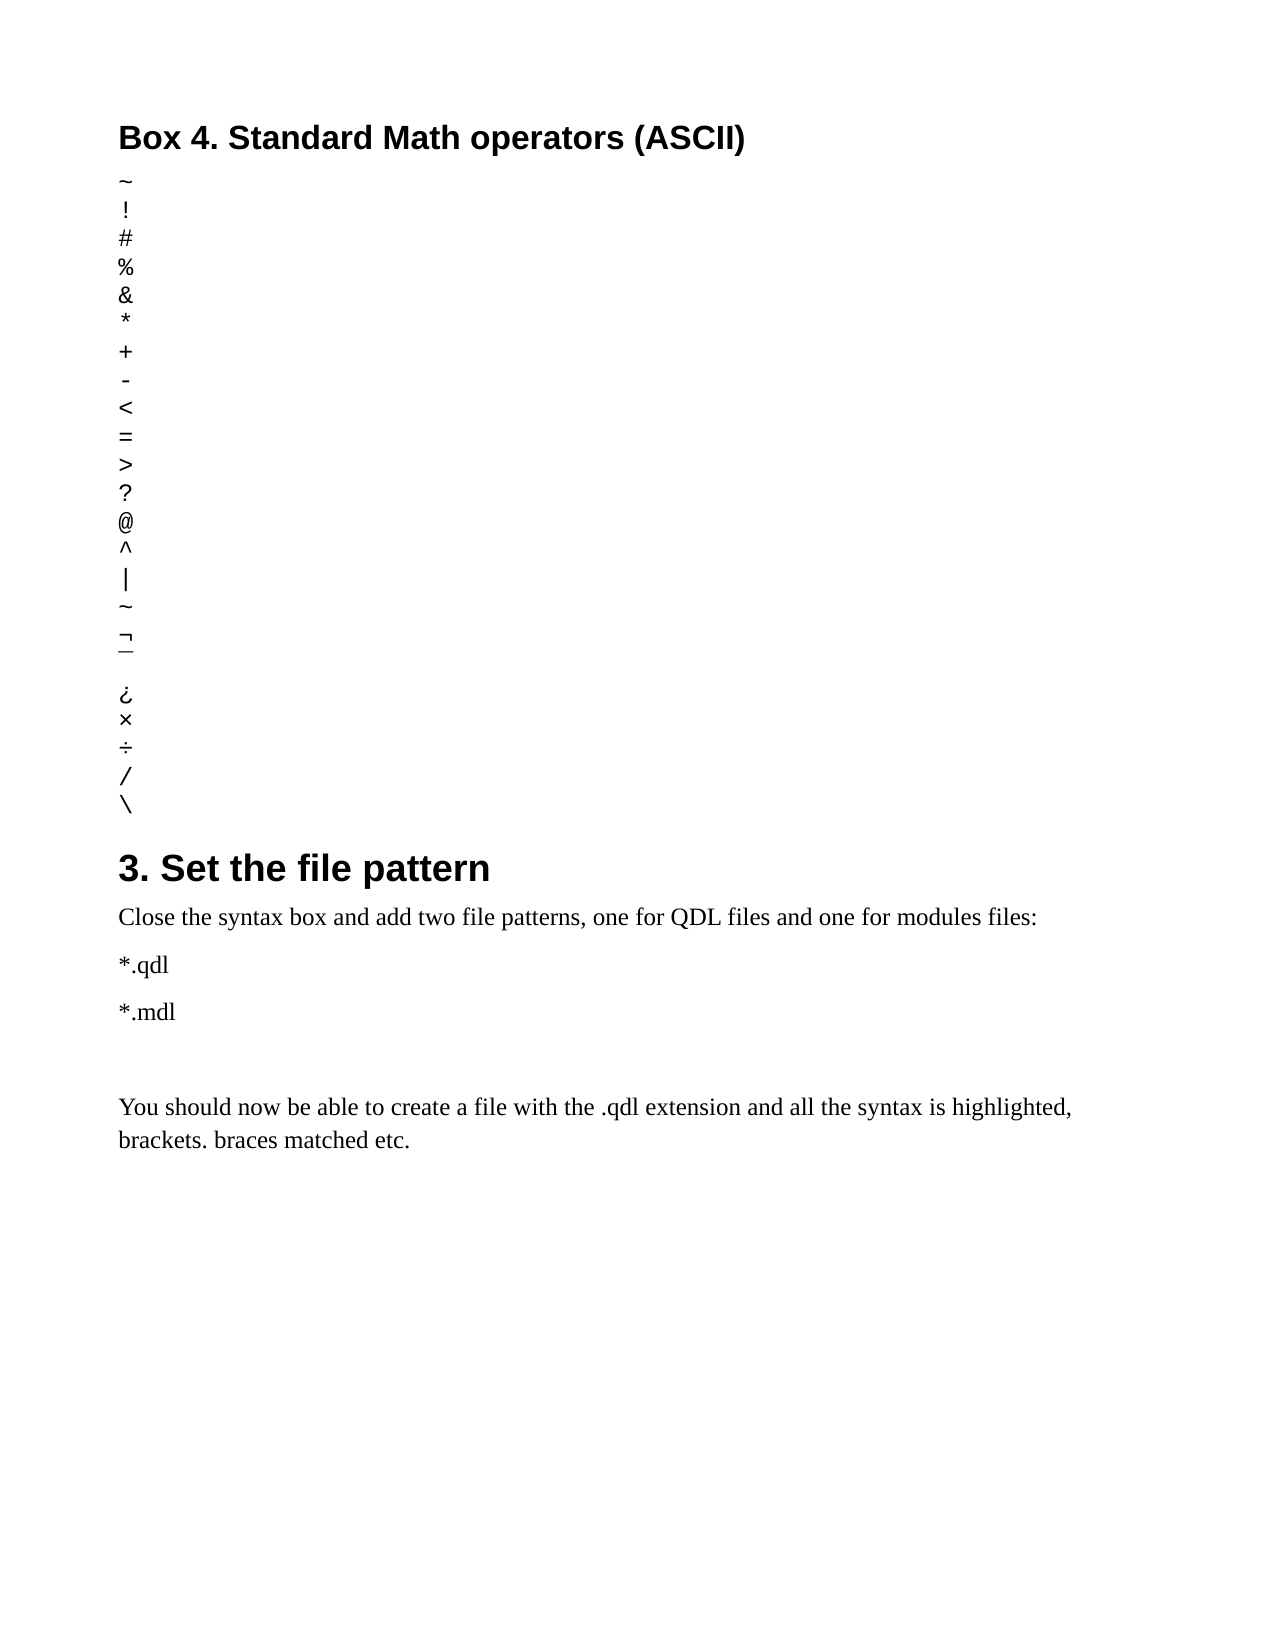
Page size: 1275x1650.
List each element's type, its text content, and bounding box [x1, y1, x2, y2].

text = [118, 424, 1157, 453]
text ~ [118, 169, 1157, 198]
text *.mdl [118, 997, 1157, 1026]
text Close the syntax box and add two file patterns, one for QDL files and one for modules files: [118, 902, 1157, 931]
text / [118, 764, 1157, 793]
text | [118, 566, 1157, 594]
text * [118, 311, 1157, 339]
text ¯ [118, 651, 1157, 679]
subtitle Box 4. Standard Math operators (ASCII) [118, 118, 1157, 157]
text ¿ [118, 679, 1157, 708]
text + [118, 339, 1157, 368]
text *.qdl [118, 950, 1157, 978]
subtitle 3. Set the file pattern [118, 846, 1157, 889]
text × [118, 708, 1157, 736]
text @ [118, 509, 1157, 538]
text # [118, 226, 1157, 254]
text ~ [118, 594, 1157, 623]
text ^ [118, 538, 1157, 566]
text ? [118, 481, 1157, 509]
text You should now be able to create a file with the .qdl extension and all the syntax is highlighted, brackets. braces matched etc. [118, 1092, 1157, 1154]
text \ [118, 793, 1157, 821]
text < [118, 396, 1157, 424]
text ! [118, 198, 1157, 226]
text % [118, 254, 1157, 283]
text > [118, 453, 1157, 481]
text - [118, 368, 1157, 396]
text & [118, 283, 1157, 311]
text ¬ [118, 623, 1157, 651]
text ÷ [118, 736, 1157, 764]
